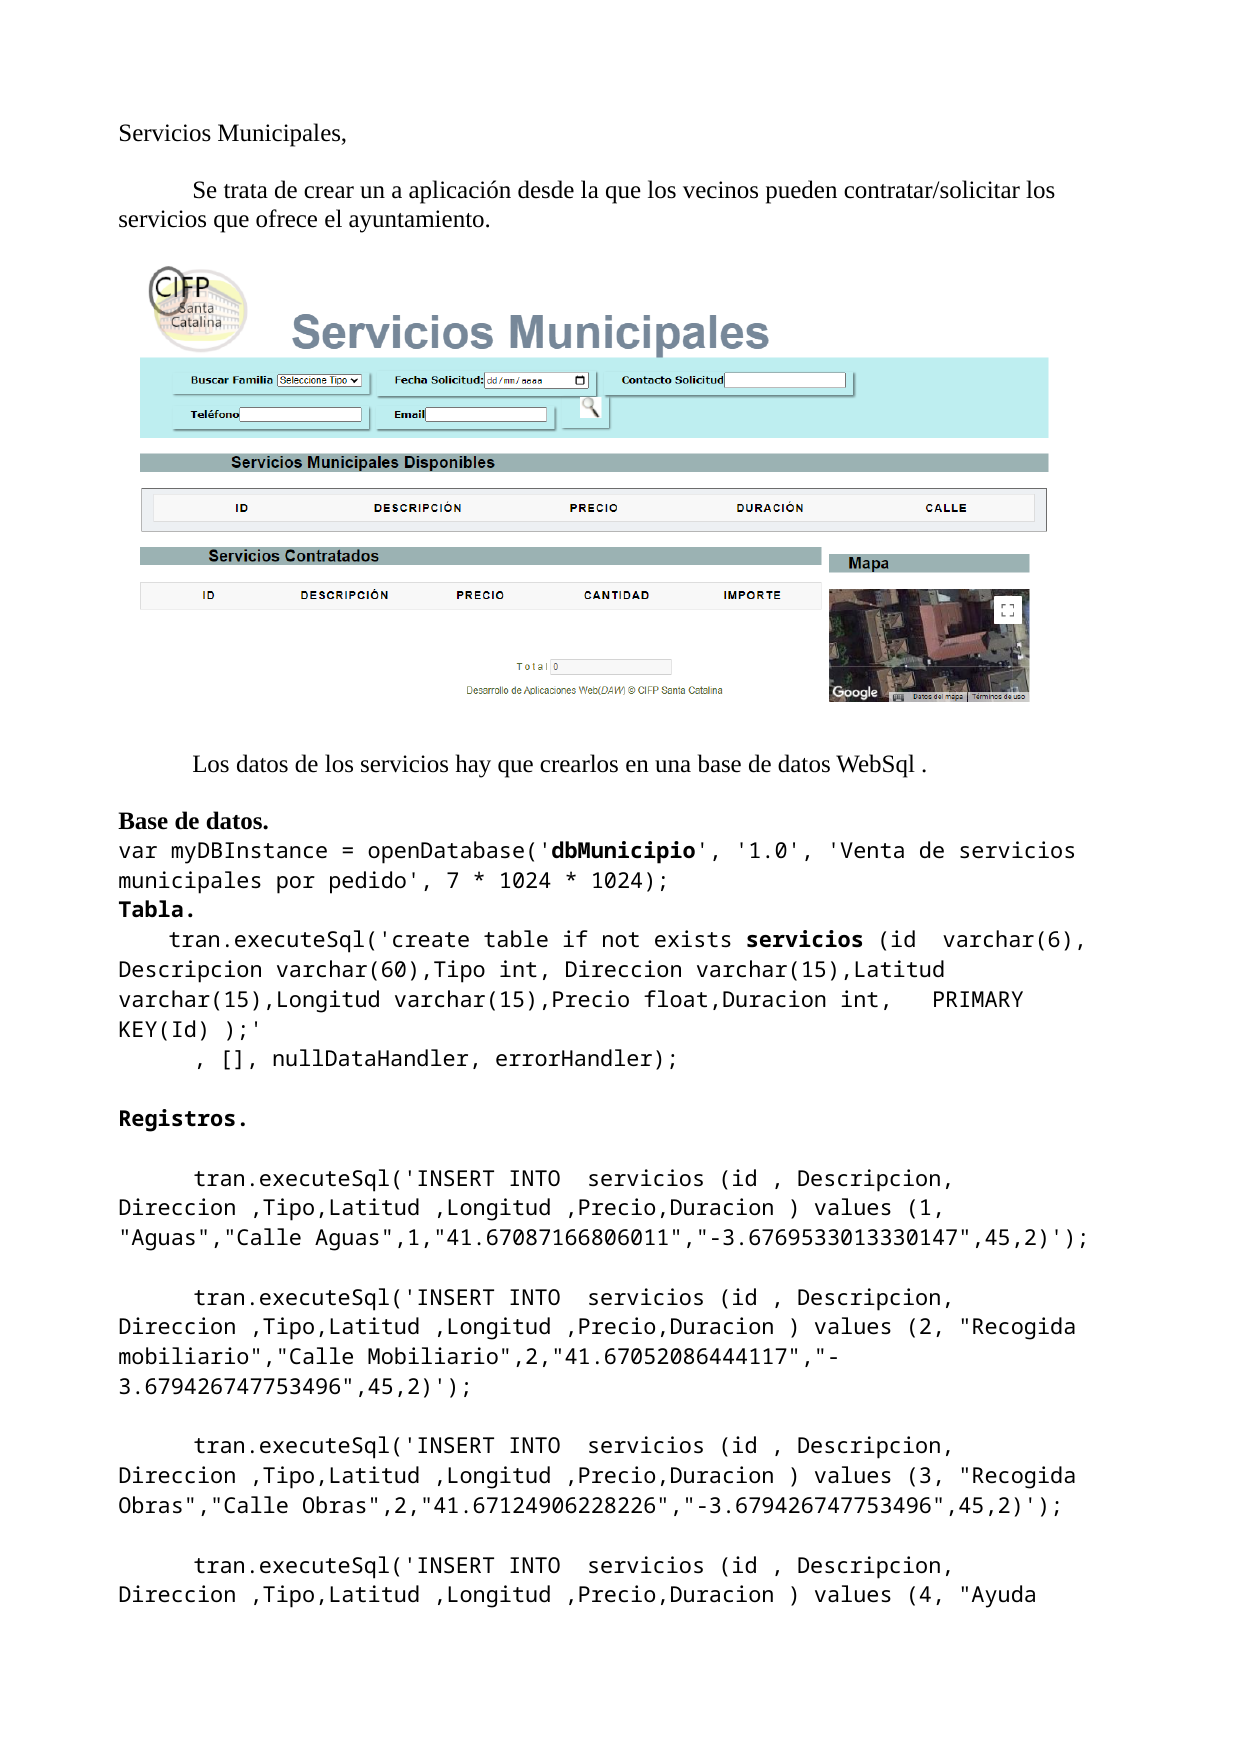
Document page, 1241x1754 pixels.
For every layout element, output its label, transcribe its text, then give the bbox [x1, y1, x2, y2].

text tran.executeSql('create table if not exists servicios (id varchar(6), Descripcion varchar(60),Tipo int, Direccion varchar(15),Latitud varchar(15),Longitud varchar(15),Precio float,Duracion int, PRIMARY KEY(Id) );' [118, 924, 1122, 1043]
text Base de datos. [118, 806, 1122, 835]
text Servicios Municipales, [118, 118, 1122, 147]
text tran.executeSql('INSERT INTO servicios (id , Descripcion, Direccion ,Tipo,Latitud ,Longitud ,Precio,Duracion ) values (1, "Aguas","Calle Aguas",1,"41.67087166806011","-3.6769533013330147",45,2)'); [118, 1162, 1122, 1252]
text tran.executeSql('INSERT INTO servicios (id , Descripcion, Direccion ,Tipo,Latitud ,Longitud ,Precio,Duracion ) values (2, "Recogida mobiliario","Calle Mobiliario",2,"41.67052086444117","-3.679426747753496",45,2)'); [118, 1282, 1122, 1401]
text var myDBInstance = openDatabase('dbMunicipio', '1.0', 'Venta de servicios municipales por pedido', 7 * 1024 * 1024); [118, 835, 1122, 894]
text Se trata de crear un a aplicación desde la que los vecinos pueden contratar/solicitar los servicios que ofrece el ayuntamiento. [118, 176, 1122, 233]
text , [], nullDataHandler, errorHandler); [118, 1043, 1122, 1073]
text tran.executeSql('INSERT INTO servicios (id , Descripcion, Direccion ,Tipo,Latitud ,Longitud ,Precio,Duracion ) values (3, "Recogida Obras","Calle Obras",2,"41.67124906228226","-3.679426747753496",45,2)'); [118, 1430, 1122, 1520]
picture [118, 258, 1049, 720]
text Los datos de los servicios hay que crearlos en una base de datos WebSql . [118, 749, 1122, 777]
text tran.executeSql('INSERT INTO servicios (id , Descripcion, Direccion ,Tipo,Latitud ,Longitud ,Precio,Duracion ) values (4, "Ayuda [118, 1549, 1122, 1609]
text Tabla. [118, 894, 1122, 924]
text Registros. [118, 1103, 1122, 1133]
